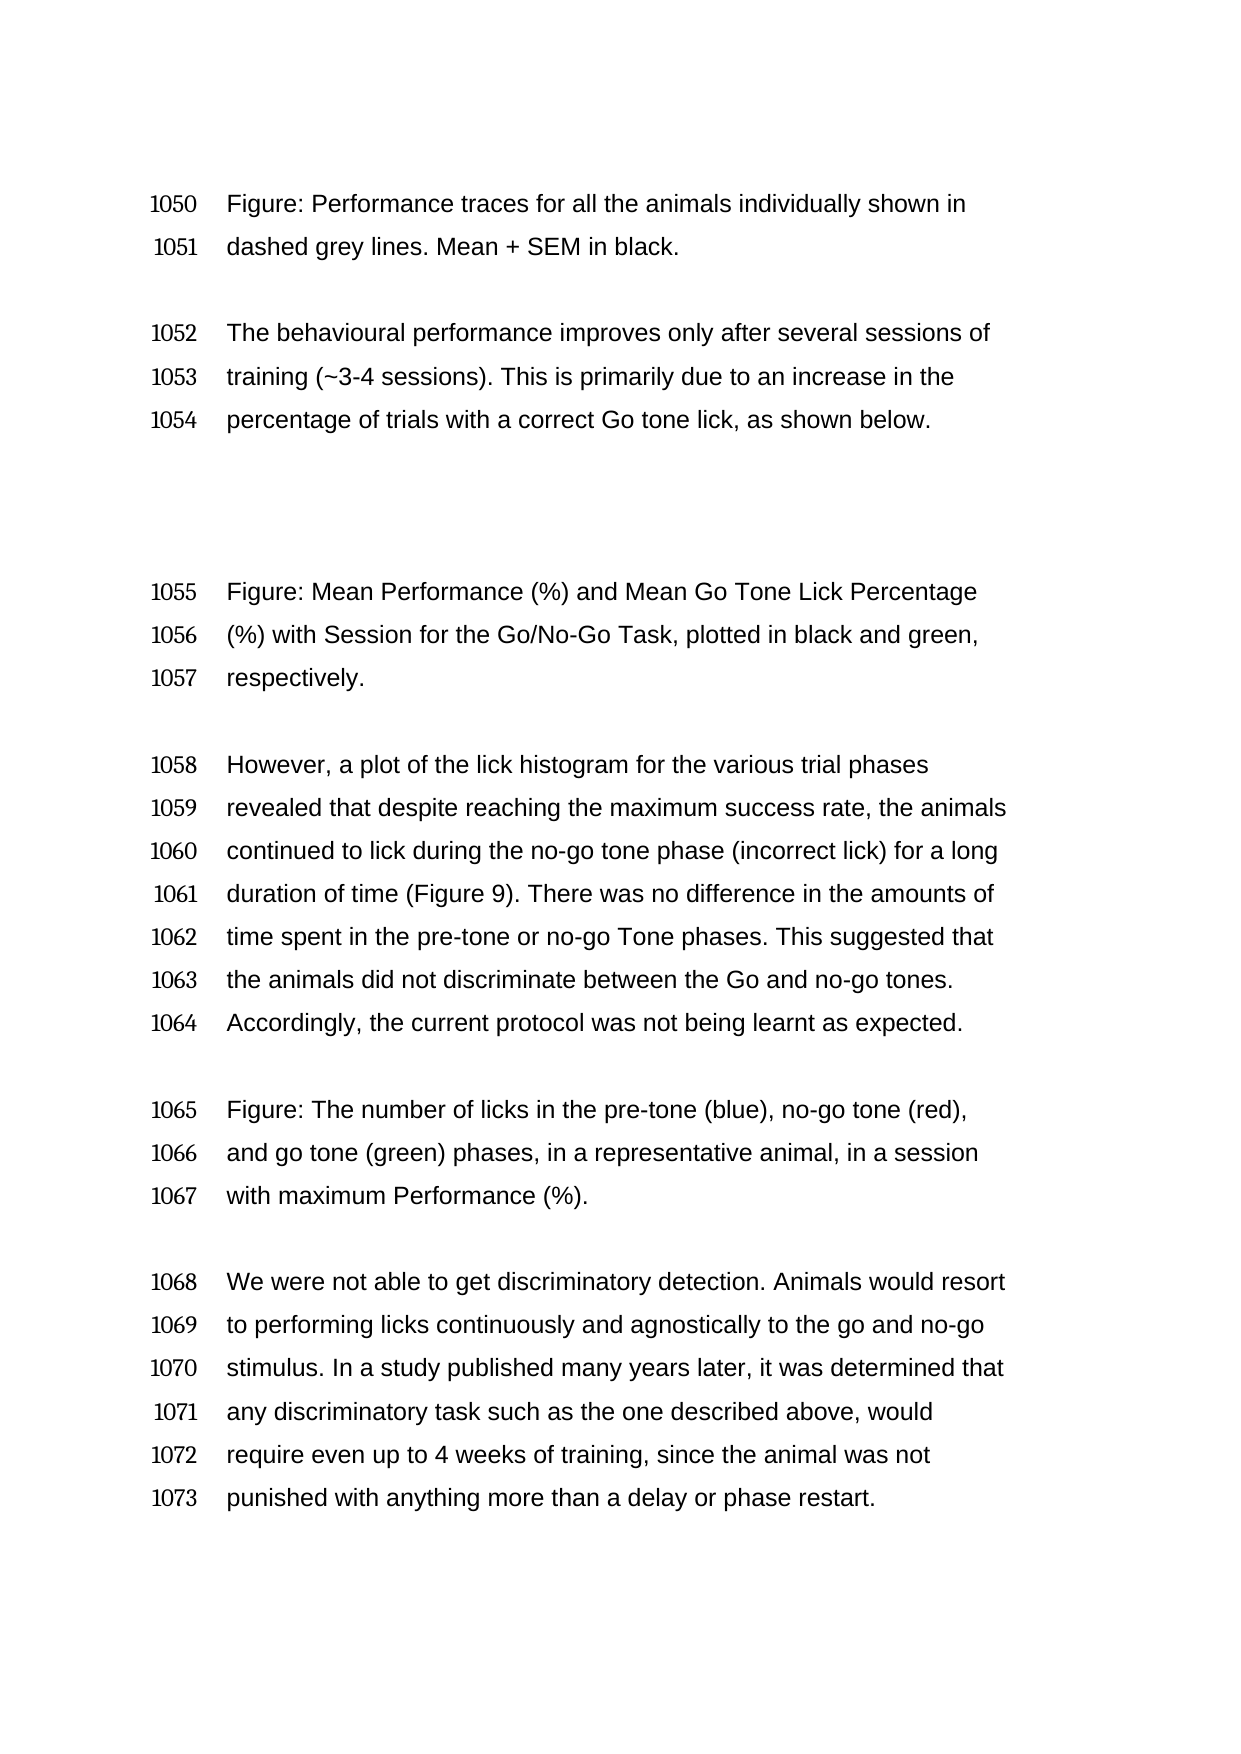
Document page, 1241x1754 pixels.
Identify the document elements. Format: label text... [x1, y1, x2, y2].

text However, a plot of the lick histogram for the various trial phases revealed that despite reaching the maximum success rate, the animals continued to lick during the no-go tone phase (incorrect lick) for a long duration of time (Figure 9). There was no difference in the amounts of time spent in the pre-tone or no-go Tone phases. This suggested that the animals did not discriminate between the Go and no-go tones. Accordingly, the current protocol was not being learnt as expected. [226, 749, 1014, 1037]
text The behavioural performance improves only after several sessions of training (~3-4 sessions). This is primarily due to an increase in the percentage of trials with a correct Go tone lick, as shown below. [226, 318, 1014, 433]
text Figure: The number of licks in the pre-tone (blue), no-go tone (red), and go tone (green) phases, in a representative animal, in a session with maximum Performance (%). [226, 1094, 1014, 1209]
text Figure: Mean Performance (%) and Mean Go Tone Lick Percentage (%) with Session for the Go/No-Go Task, plotted in black and green, respectively. [226, 577, 1014, 692]
text We were not able to get discriminatory detection. Animals would resort to performing licks continuously and agnostically to the go and no-go stimulus. In a study published many years later, it was determined that any discriminatory task such as the one described above, would require even up to 4 weeks of training, since the animal was not punished with anything more than a delay or phase restart. [226, 1267, 1014, 1511]
text Figure: Performance traces for all the animals individually shown in dashed grey lines. Mean + SEM in black. [226, 189, 1014, 261]
